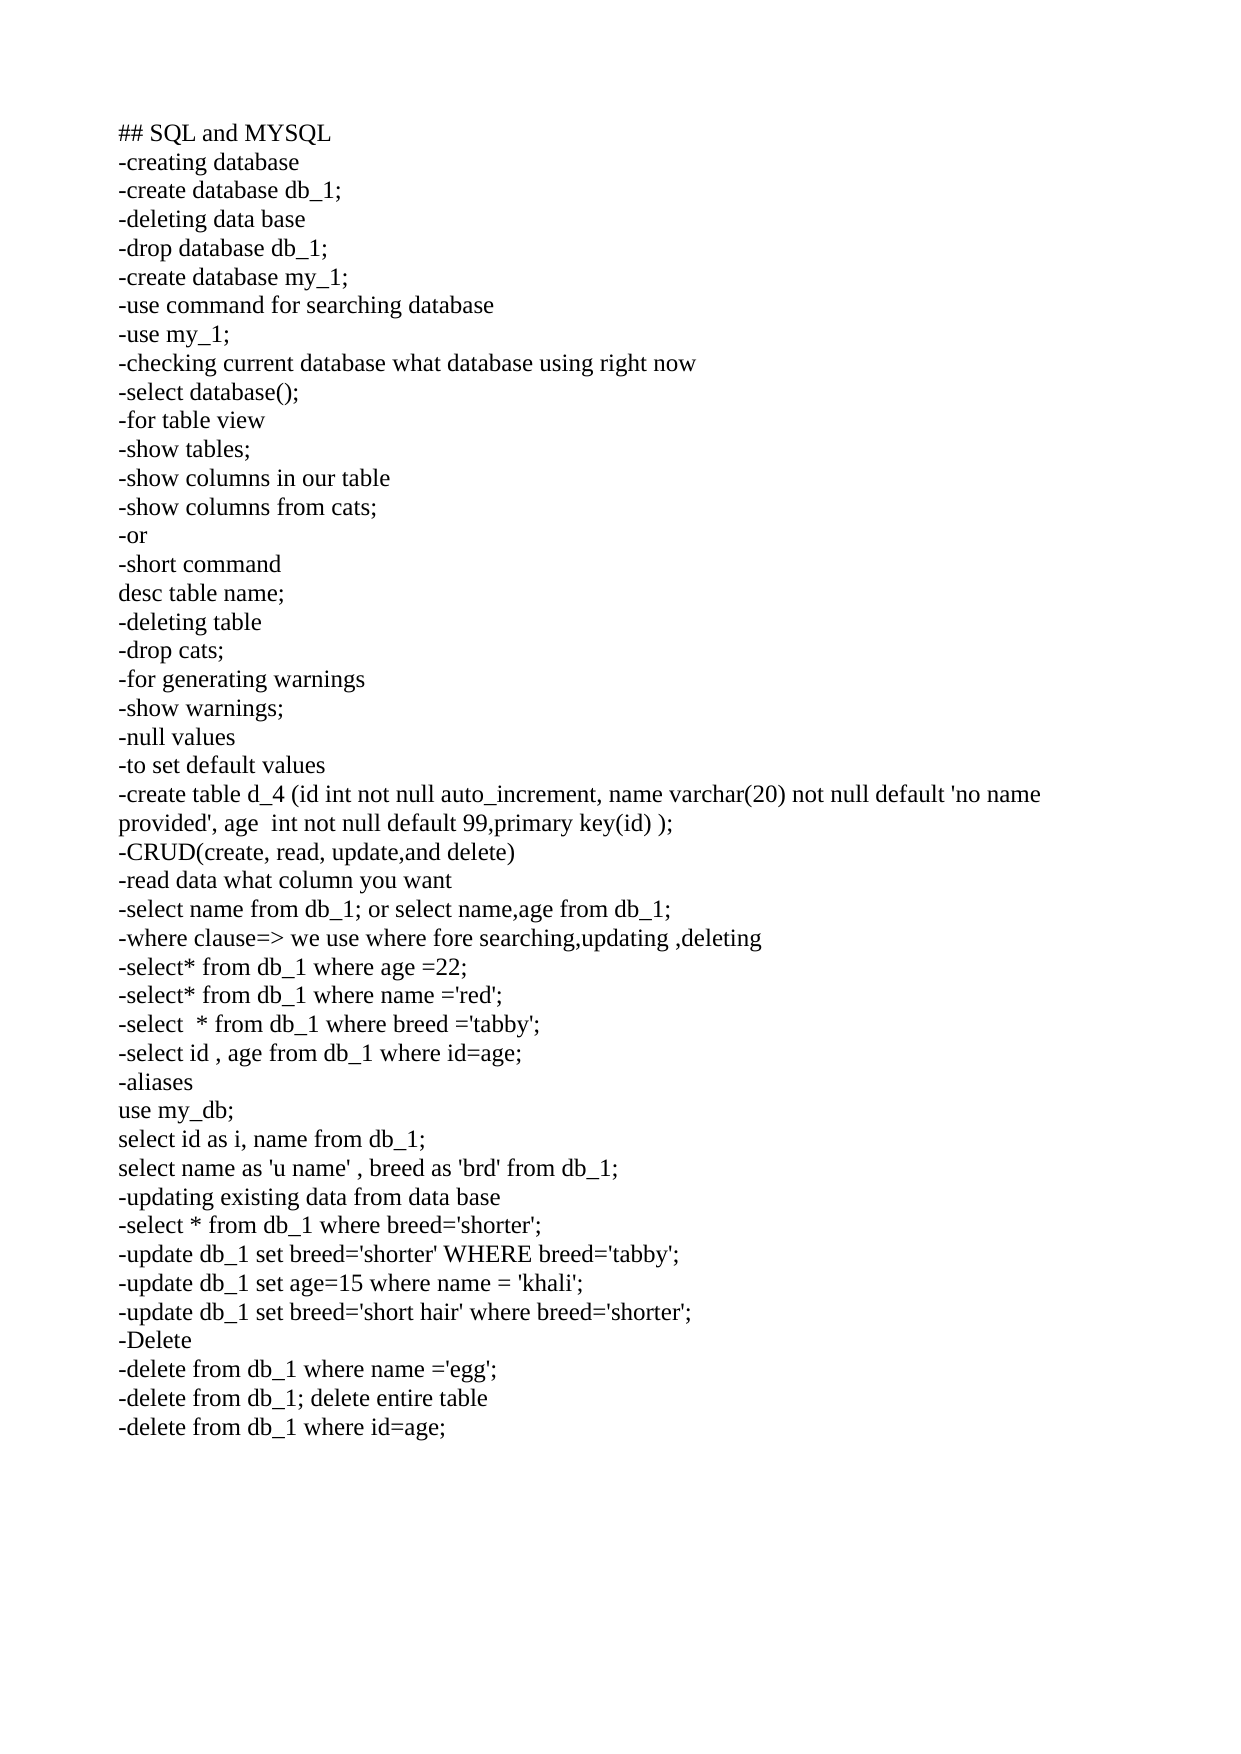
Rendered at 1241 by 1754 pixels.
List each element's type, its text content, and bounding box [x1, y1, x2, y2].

text ## SQL and MYSQL [118, 118, 1122, 147]
text -show tables; [118, 434, 1122, 463]
text -aliases [118, 1067, 1122, 1096]
text -update db_1 set breed='shorter' WHERE breed='tabby'; [118, 1239, 1122, 1268]
text -to set default values [118, 751, 1122, 779]
text -select * from db_1 where breed='shorter'; [118, 1211, 1122, 1239]
text -delete from db_1; delete entire table [118, 1383, 1122, 1412]
text select name as 'u name' , breed as 'brd' from db_1; [118, 1153, 1122, 1182]
text -update db_1 set age=15 where name = 'khali'; [118, 1268, 1122, 1297]
text -CRUD(create, read, update,and delete) [118, 837, 1122, 866]
text -update db_1 set breed='short hair' where breed='shorter'; [118, 1297, 1122, 1326]
text -select * from db_1 where breed ='tabby'; [118, 1009, 1122, 1038]
text -select* from db_1 where age =22; [118, 952, 1122, 981]
text -select id , age from db_1 where id=age; [118, 1038, 1122, 1067]
text -delete from db_1 where id=age; [118, 1412, 1122, 1441]
text -select database(); [118, 377, 1122, 406]
text -show columns in our table [118, 463, 1122, 492]
text use my_db; [118, 1096, 1122, 1124]
text -creating database [118, 147, 1122, 176]
text -create database my_1; [118, 262, 1122, 291]
text -updating existing data from data base [118, 1182, 1122, 1211]
text select id as i, name from db_1; [118, 1124, 1122, 1153]
text -drop database db_1; [118, 233, 1122, 262]
text -deleting data base [118, 204, 1122, 233]
text -use my_1; [118, 319, 1122, 348]
text -create table d_4 (id int not null auto_increment, name varchar(20) not null default 'no name provided', age int not null default 99,primary key(id) ); [118, 779, 1122, 837]
text -create database db_1; [118, 176, 1122, 204]
text -null values [118, 722, 1122, 751]
text desc table name; [118, 578, 1122, 607]
text -select* from db_1 where name ='red'; [118, 981, 1122, 1009]
text -for table view [118, 406, 1122, 434]
text -show warnings; [118, 693, 1122, 722]
text -or [118, 521, 1122, 549]
text -show columns from cats; [118, 492, 1122, 521]
text -drop cats; [118, 636, 1122, 664]
text -delete from db_1 where name ='egg'; [118, 1354, 1122, 1383]
text -Delete [118, 1326, 1122, 1354]
text -where clause=> we use where fore searching,updating ,deleting [118, 923, 1122, 952]
text -checking current database what database using right now [118, 348, 1122, 377]
text -for generating warnings [118, 664, 1122, 693]
text -select name from db_1; or select name,age from db_1; [118, 894, 1122, 923]
text -use command for searching database [118, 291, 1122, 319]
text -deleting table [118, 607, 1122, 636]
text -short command [118, 549, 1122, 578]
text -read data what column you want [118, 866, 1122, 894]
